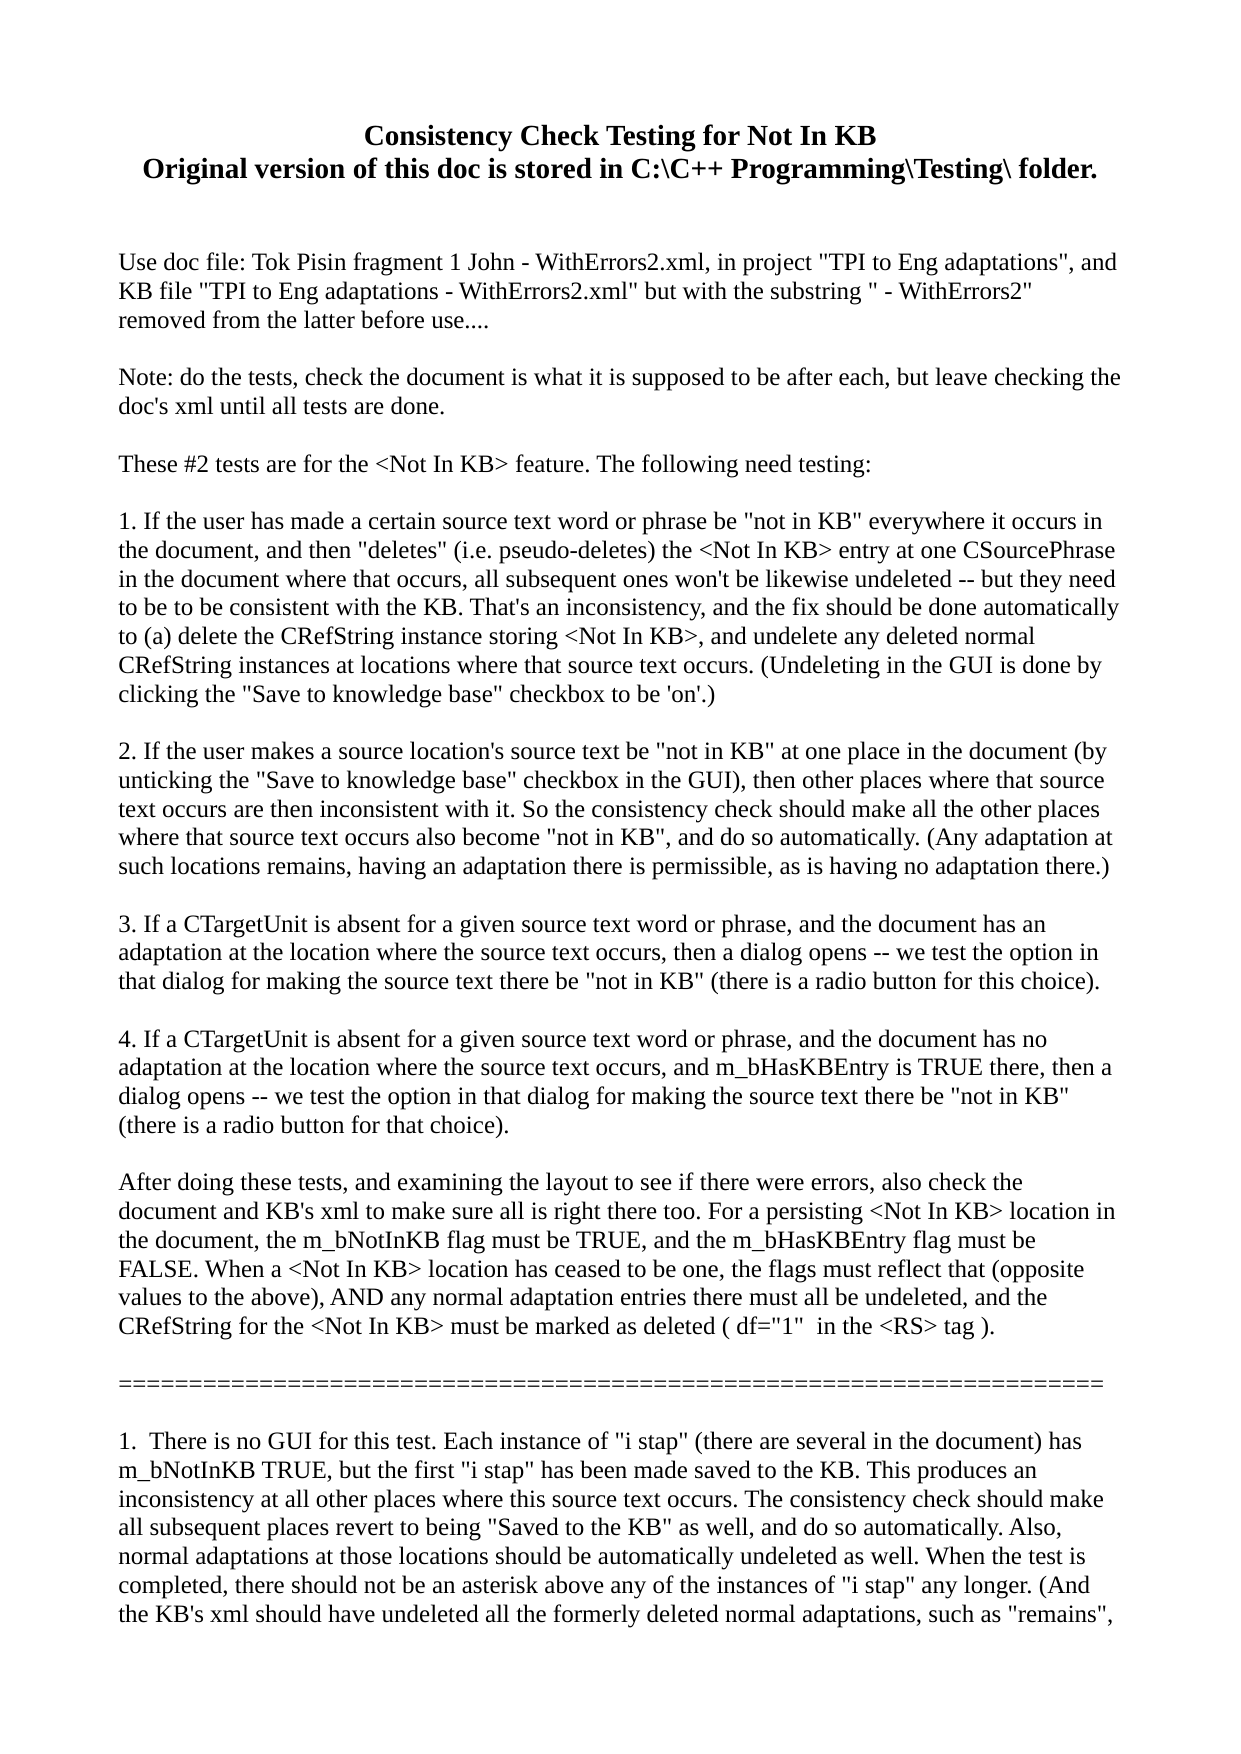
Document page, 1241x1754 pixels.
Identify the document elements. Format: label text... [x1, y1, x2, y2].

text Consistency Check Testing for Not In KB [118, 118, 1122, 152]
text 3. If a CTargetUnit is absent for a given source text word or phrase, and the document has an adaptation at the location where the source text occurs, then a dialog opens -- we test the option in that dialog for making the source text there be "not in KB" (there is a radio button for this choice). [118, 909, 1122, 995]
text Note: do the tests, check the document is what it is supposed to be after each, but leave checking the doc's xml until all tests are done. [118, 362, 1122, 420]
text 1. If the user has made a certain source text word or phrase be "not in KB" everywhere it occurs in the document, and then "deletes" (i.e. pseudo-deletes) the <Not In KB> entry at one CSourcePhrase in the document where that occurs, all subsequent ones won't be likewise undeleted -- but they need to be to be consistent with the KB. That's an inconsistency, and the fix should be done automatically to (a) delete the CRefString instance storing <Not In KB>, and undelete any deleted normal CRefString instances at locations where that source text occurs. (Undeleting in the GUI is done by clicking the "Save to knowledge base" checkbox to be 'on'.) [118, 506, 1122, 707]
text Use doc file: Tok Pisin fragment 1 John - WithErrors2.xml, in project "TPI to Eng adaptations", and KB file "TPI to Eng adaptations - WithErrors2.xml" but with the substring " - WithErrors2" removed from the latter before use.... [118, 247, 1122, 334]
text After doing these tests, and examining the layout to see if there were errors, also check the document and KB's xml to make sure all is right there too. For a persisting <Not In KB> location in the document, the m_bNotInKB flag must be TRUE, and the m_bHasKBEntry flag must be FALSE. When a <Not In KB> location has ceased to be one, the flags must reflect that (opposite values to the above), AND any normal adaptation entries there must all be undeleted, and the CRefString for the <Not In KB> must be marked as deleted ( df="1" in the <RS> tag ). [118, 1167, 1122, 1340]
text 1. There is no GUI for this test. Each instance of "i stap" (there are several in the document) has m_bNotInKB TRUE, but the first "i stap" has been made saved to the KB. This produces an inconsistency at all other places where this source text occurs. The consistency check should make all subsequent places revert to being "Saved to the KB" as well, and do so automatically. Also, normal adaptations at those locations should be automatically undeleted as well. When the test is completed, there should not be an asterisk above any of the instances of "i stap" any longer. (And the KB's xml should have undeleted all the formerly deleted normal adaptations, such as "remains", [118, 1426, 1122, 1627]
text ====================================================================== [118, 1369, 1122, 1397]
text 4. If a CTargetUnit is absent for a given source text word or phrase, and the document has no adaptation at the location where the source text occurs, and m_bHasKBEntry is TRUE there, then a dialog opens -- we test the option in that dialog for making the source text there be "not in KB" (there is a radio button for that choice). [118, 1024, 1122, 1139]
text 2. If the user makes a source location's source text be "not in KB" at one place in the document (by unticking the "Save to knowledge base" checkbox in the GUI), then other places where that source text occurs are then inconsistent with it. So the consistency check should make all the other places where that source text occurs also become "not in KB", and do so automatically. (Any adaptation at such locations remains, having an adaptation there is permissible, as is having no adaptation there.) [118, 736, 1122, 880]
text Original version of this doc is stored in C:\C++ Programming\Testing\ folder. [118, 152, 1122, 185]
text These #2 tests are for the <Not In KB> feature. The following need testing: [118, 449, 1122, 477]
